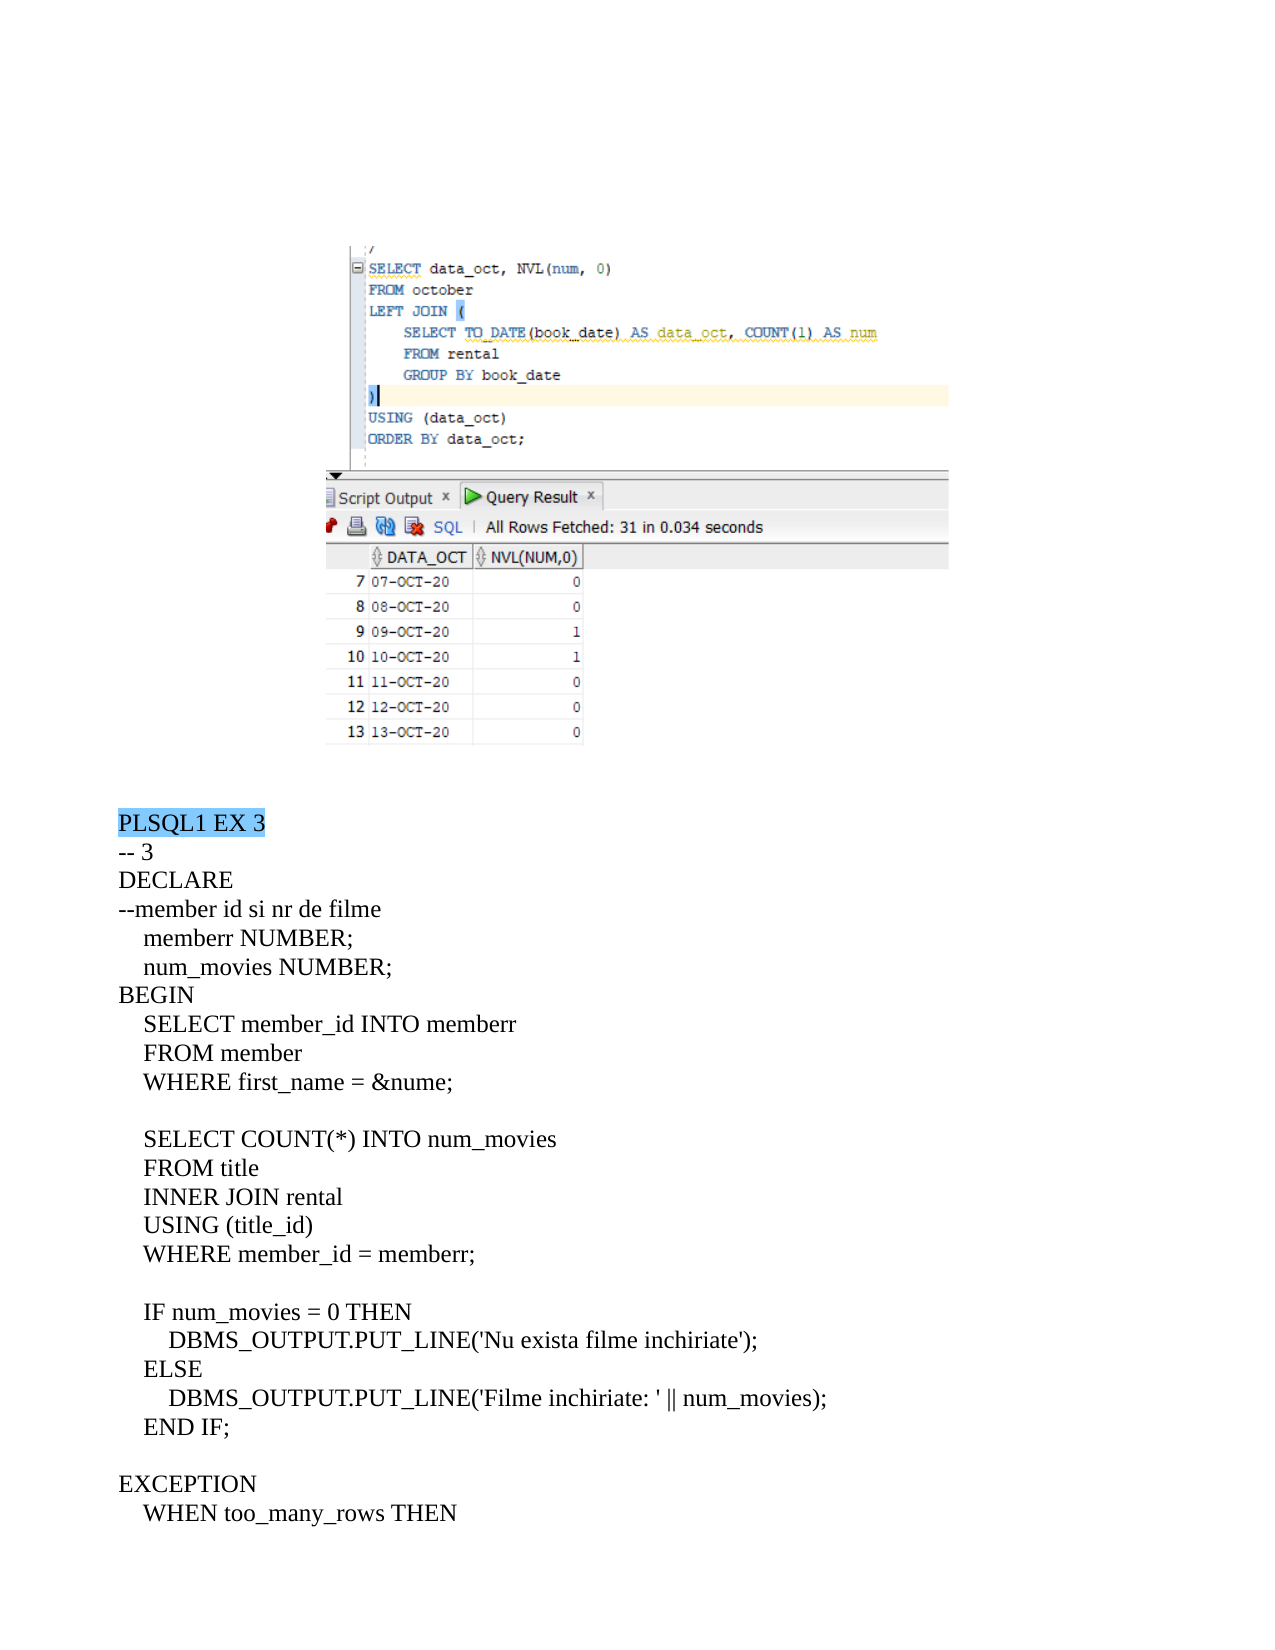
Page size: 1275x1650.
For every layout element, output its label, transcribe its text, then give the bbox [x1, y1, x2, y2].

text DBMS_OUTPUT.PUT_LINE('Filme inchiriate: ' || num_movies); [118, 1383, 1157, 1412]
text SELECT member_id INTO memberr [118, 1009, 1157, 1038]
text END IF; [118, 1412, 1157, 1441]
text FROM member [118, 1038, 1157, 1067]
text WHERE first_name = &nume; [118, 1067, 1157, 1096]
text INNER JOIN rental [118, 1182, 1157, 1211]
text --member id si nr de filme [118, 894, 1157, 923]
picture [326, 246, 949, 746]
text WHERE member_id = memberr; [118, 1239, 1157, 1268]
text PLSQL1 EX 3 [118, 808, 1157, 837]
text -- 3 [118, 837, 1157, 866]
text IF num_movies = 0 THEN [118, 1297, 1157, 1326]
text FROM title [118, 1153, 1157, 1182]
text BEGIN [118, 981, 1157, 1009]
text memberr NUMBER; [118, 923, 1157, 952]
text ELSE [118, 1354, 1157, 1383]
text SELECT COUNT(*) INTO num_movies [118, 1124, 1157, 1153]
text num_movies NUMBER; [118, 952, 1157, 981]
text EXCEPTION [118, 1469, 1157, 1498]
text DECLARE [118, 866, 1157, 894]
text USING (title_id) [118, 1211, 1157, 1239]
text WHEN too_many_rows THEN [118, 1498, 1157, 1527]
text DBMS_OUTPUT.PUT_LINE('Nu exista filme inchiriate'); [118, 1326, 1157, 1354]
